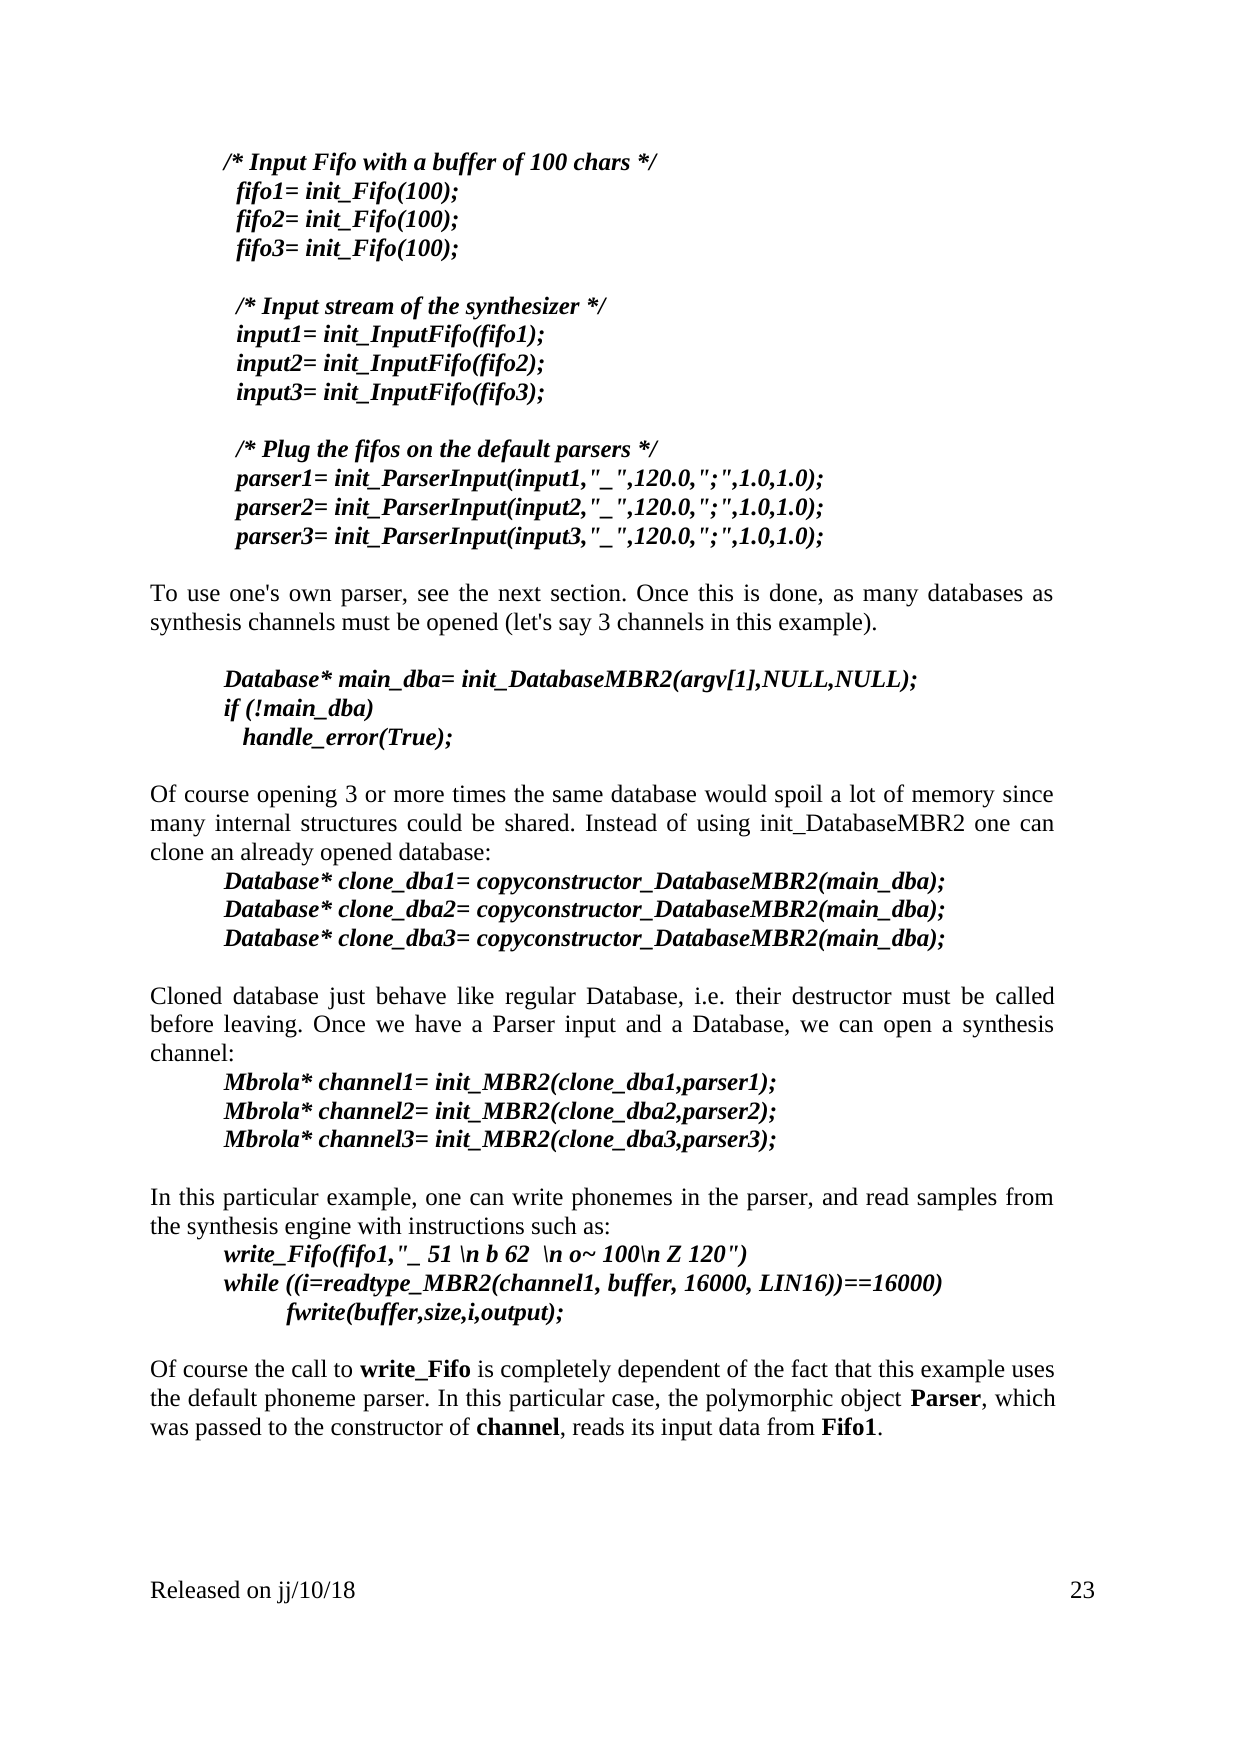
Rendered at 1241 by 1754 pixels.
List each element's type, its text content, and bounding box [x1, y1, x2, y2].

text Mbrola* channel3= init_MBR2(clone_dba3,parser3); [223, 1124, 1056, 1153]
text /* Input Fifo with a buffer of 100 chars */ [223, 147, 1056, 176]
text while ((i=readtype_MBR2(channel1, buffer, 16000, LIN16))==16000) [223, 1268, 1056, 1297]
text In this particular example, one can write phonemes in the parser, and read samples from the synthesis engine with instructions such as: [150, 1182, 1056, 1239]
text parser3= init_ParserInput(input3,"_",120.0,";",1.0,1.0); [223, 521, 1056, 549]
text fifo2= init_Fifo(100); [223, 204, 1056, 233]
text Of course the call to write_Fifo is completely dependent of the fact that this example uses the default phoneme parser. In this particular case, the polymorphic object Parser, which was passed to the constructor of channel, reads its input data from Fifo1. [150, 1354, 1056, 1441]
text fwrite(buffer,size,i,output); [223, 1297, 1056, 1326]
text Database* clone_dba1= copyconstructor_DatabaseMBR2(main_dba); [223, 866, 1056, 894]
text fifo1= init_Fifo(100); [223, 176, 1056, 204]
text Cloned database just behave like regular Database, i.e. their destructor must be called before leaving. Once we have a Parser input and a Database, we can open a synthesis channel: [150, 981, 1056, 1067]
text /* Input stream of the synthesizer */ [223, 291, 1056, 319]
text Of course opening 3 or more times the same database would spoil a lot of memory since many internal structures could be shared. Instead of using init_DatabaseMBR2 one can clone an already opened database: [150, 779, 1056, 866]
text write_Fifo(fifo1,"_ 51 \n b 62 \n o~ 100\n Z 120") [223, 1239, 1056, 1268]
text fifo3= init_Fifo(100); [223, 233, 1056, 262]
text Database* clone_dba2= copyconstructor_DatabaseMBR2(main_dba); [223, 894, 1056, 923]
text /* Plug the fifos on the default parsers */ [223, 434, 1056, 463]
text parser2= init_ParserInput(input2,"_",120.0,";",1.0,1.0); [223, 492, 1056, 521]
text Mbrola* channel2= init_MBR2(clone_dba2,parser2); [223, 1096, 1056, 1124]
text handle_error(True); [223, 722, 1056, 751]
text Database* main_dba= init_DatabaseMBR2(argv[1],NULL,NULL); [223, 664, 1056, 693]
text To use one's own parser, see the next section. Once this is done, as many databases as synthesis channels must be opened (let's say 3 channels in this example). [150, 578, 1056, 636]
text input1= init_InputFifo(fifo1); [223, 319, 1056, 348]
text if (!main_dba) [223, 693, 1056, 722]
text input3= init_InputFifo(fifo3); [223, 377, 1056, 406]
text parser1= init_ParserInput(input1,"_",120.0,";",1.0,1.0); [223, 463, 1056, 492]
text Database* clone_dba3= copyconstructor_DatabaseMBR2(main_dba); [223, 923, 1056, 952]
text input2= init_InputFifo(fifo2); [223, 348, 1056, 377]
text Mbrola* channel1= init_MBR2(clone_dba1,parser1); [223, 1067, 1056, 1096]
